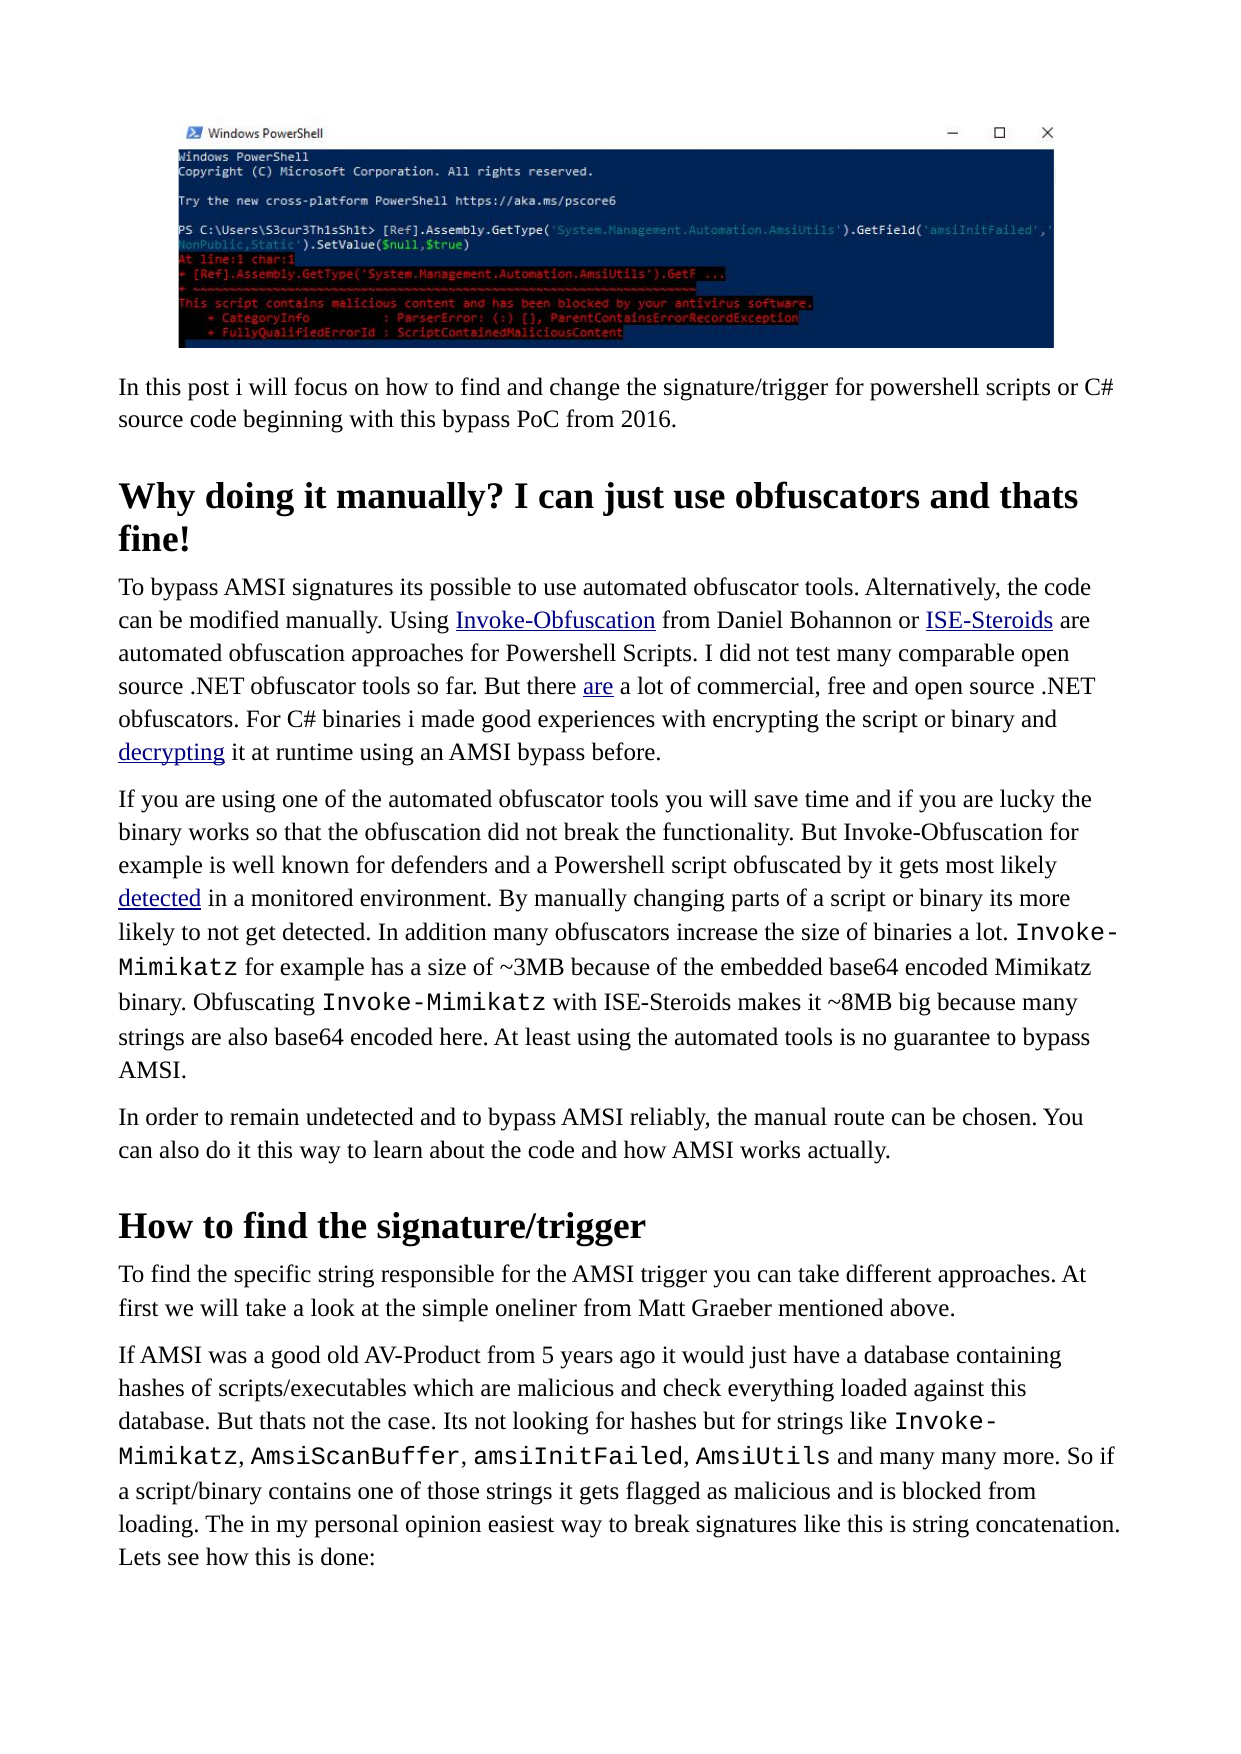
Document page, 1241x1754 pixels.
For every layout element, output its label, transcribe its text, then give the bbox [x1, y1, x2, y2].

subtitle How to find the signature/trigger [118, 1204, 1122, 1247]
picture [178, 118, 1056, 348]
text In this post i will focus on how to find and change the signature/trigger for powershell scripts or C# source code beginning with this bypass PoC from 2016. [118, 372, 1122, 433]
text In order to remain undetected and to bypass AMSI reliably, the manual route can be chosen. You can also do it this way to learn about the code and how AMSI works actually. [118, 1102, 1122, 1164]
text If AMSI was a good old AV-Product from 5 years ago it would just have a database containing hashes of scripts/executables which are malicious and check everything loaded against this database. But thats not the case. Its not looking for hashes but for strings like Invoke-Mimikatz, AmsiScanBuffer, amsiInitFailed, AmsiUtils and many many more. So if a script/binary contains one of those strings it gets flagged as malicious and is blocked from loading. The in my personal opinion easiest way to break signatures like this is string concatenation. Lets see how this is done: [118, 1340, 1122, 1571]
subtitle Why doing it manually? I can just use obfuscators and thats fine! [118, 473, 1122, 559]
text To bypass AMSI signatures its possible to use automated obfuscator tools. Alternatively, the code can be modified manually. Using Invoke-Obfuscation from Daniel Bohannon or ISE-Steroids are automated obfuscation approaches for Powershell Scripts. I did not test many comparable open source .NET obfuscator tools so far. But there are a lot of commercial, free and open source .NET obfuscators. For C# binaries i made good experiences with encrypting the script or binary and decrypting it at runtime using an AMSI bypass before. [118, 572, 1122, 766]
text To find the specific string responsible for the AMSI trigger you can take different approaches. At first we will take a look at the simple oneliner from Matt Graeber mentioned above. [118, 1259, 1122, 1321]
text If you are using one of the automated obfuscator tools you will save time and if you are lucky the binary works so that the obfuscation did not break the functionality. But Invoke-Obfuscation for example is well known for defenders and a Powershell script obfuscated by it gets most likely detected in a monitored environment. By manually changing parts of a script or binary its more likely to not get detected. In addition many obfuscators increase the size of binaries a lot. Invoke-Mimikatz for example has a size of ~3MB because of the embedded base64 encoded Mimikatz binary. Obfuscating Invoke-Mimikatz with ISE-Steroids makes it ~8MB big because many strings are also base64 encoded here. At least using the automated tools is no guarantee to bypass AMSI. [118, 784, 1122, 1084]
